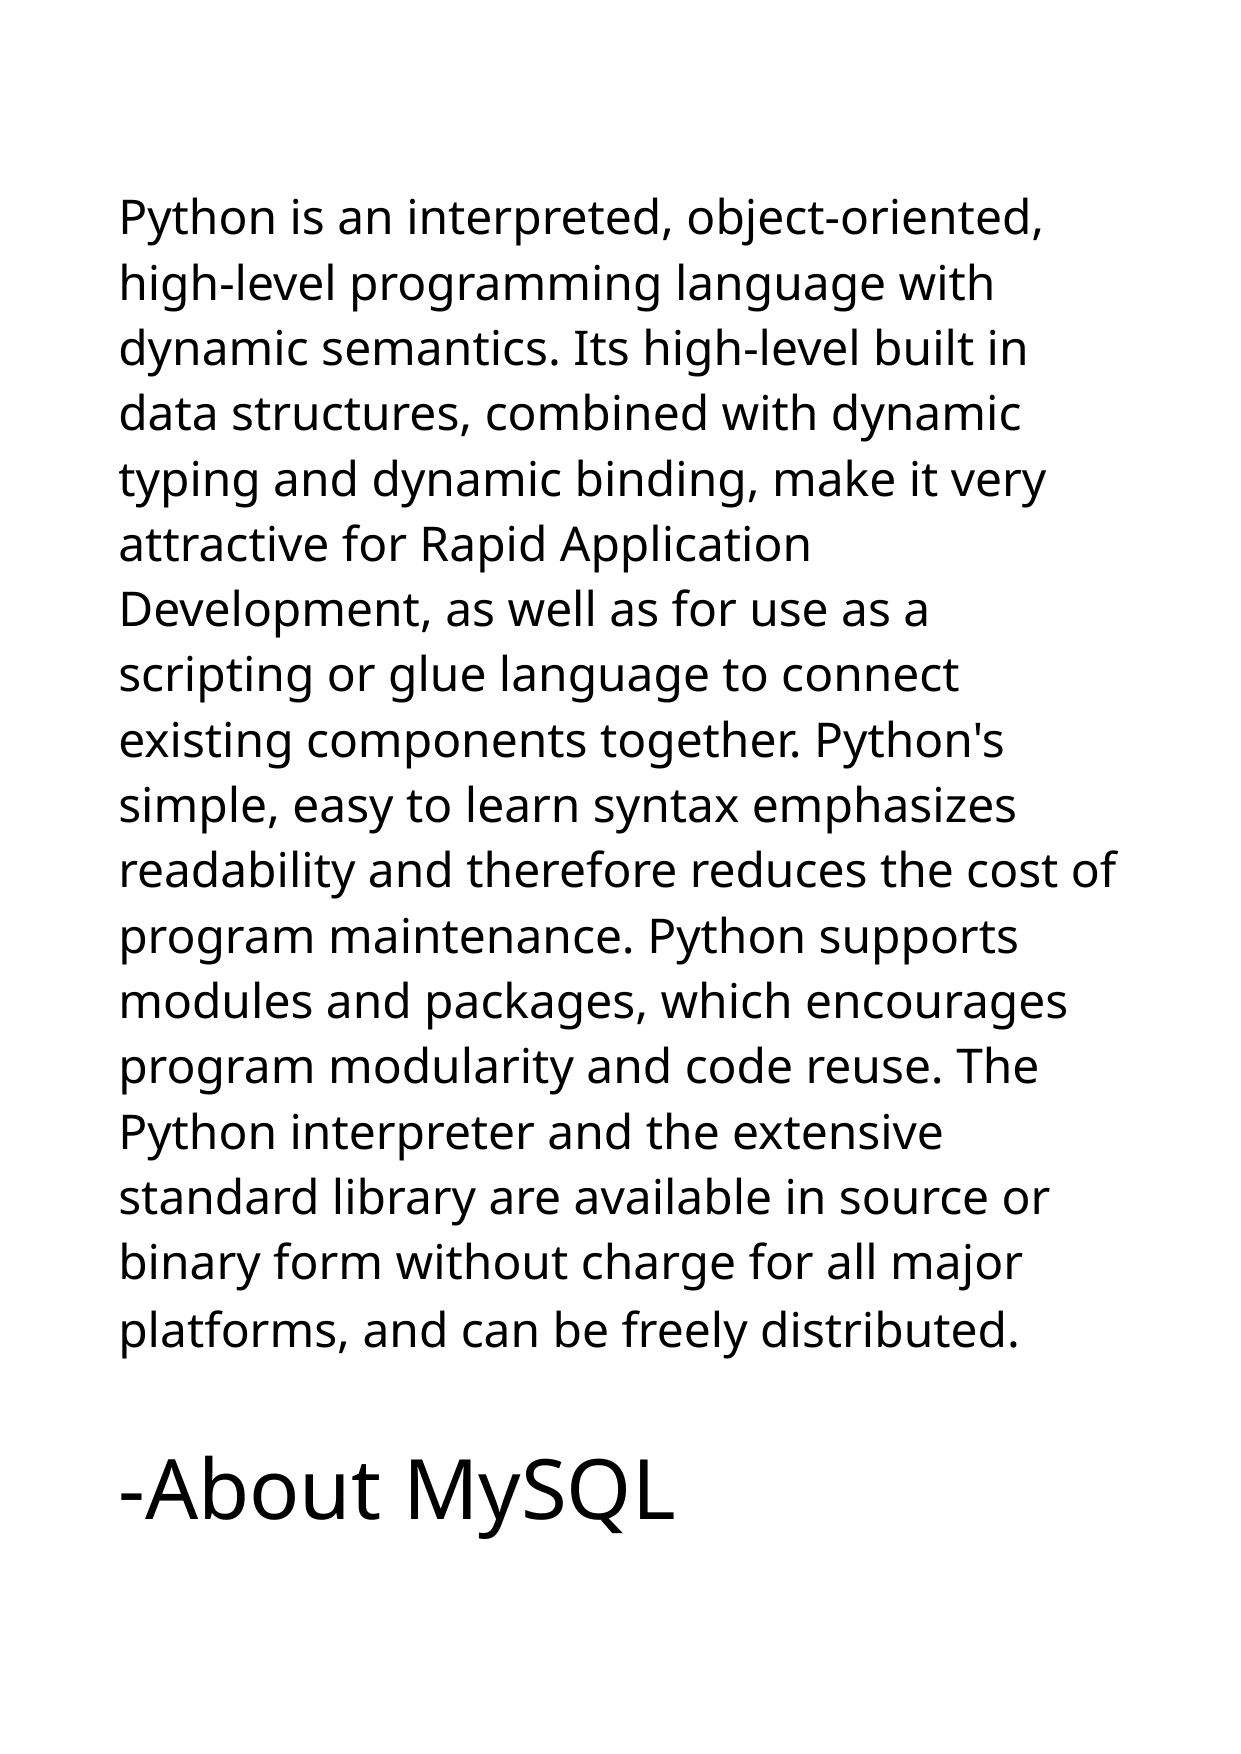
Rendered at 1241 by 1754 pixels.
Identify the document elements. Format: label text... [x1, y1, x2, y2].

text Python is an interpreted, object-oriented, high-level programming language with dynamic semantics. Its high-level built in data structures, combined with dynamic typing and dynamic binding, make it very attractive for Rapid Application Development, as well as for use as a scripting or glue language to connect existing components together. Python's simple, easy to learn syntax emphasizes readability and therefore reduces the cost of program maintenance. Python supports modules and packages, which encourages program modularity and code reuse. The Python interpreter and the extensive standard library are available in source or binary form without charge for all major platforms, and can be freely distributed. [118, 183, 1122, 1362]
text -About MySQL [118, 1430, 1122, 1543]
